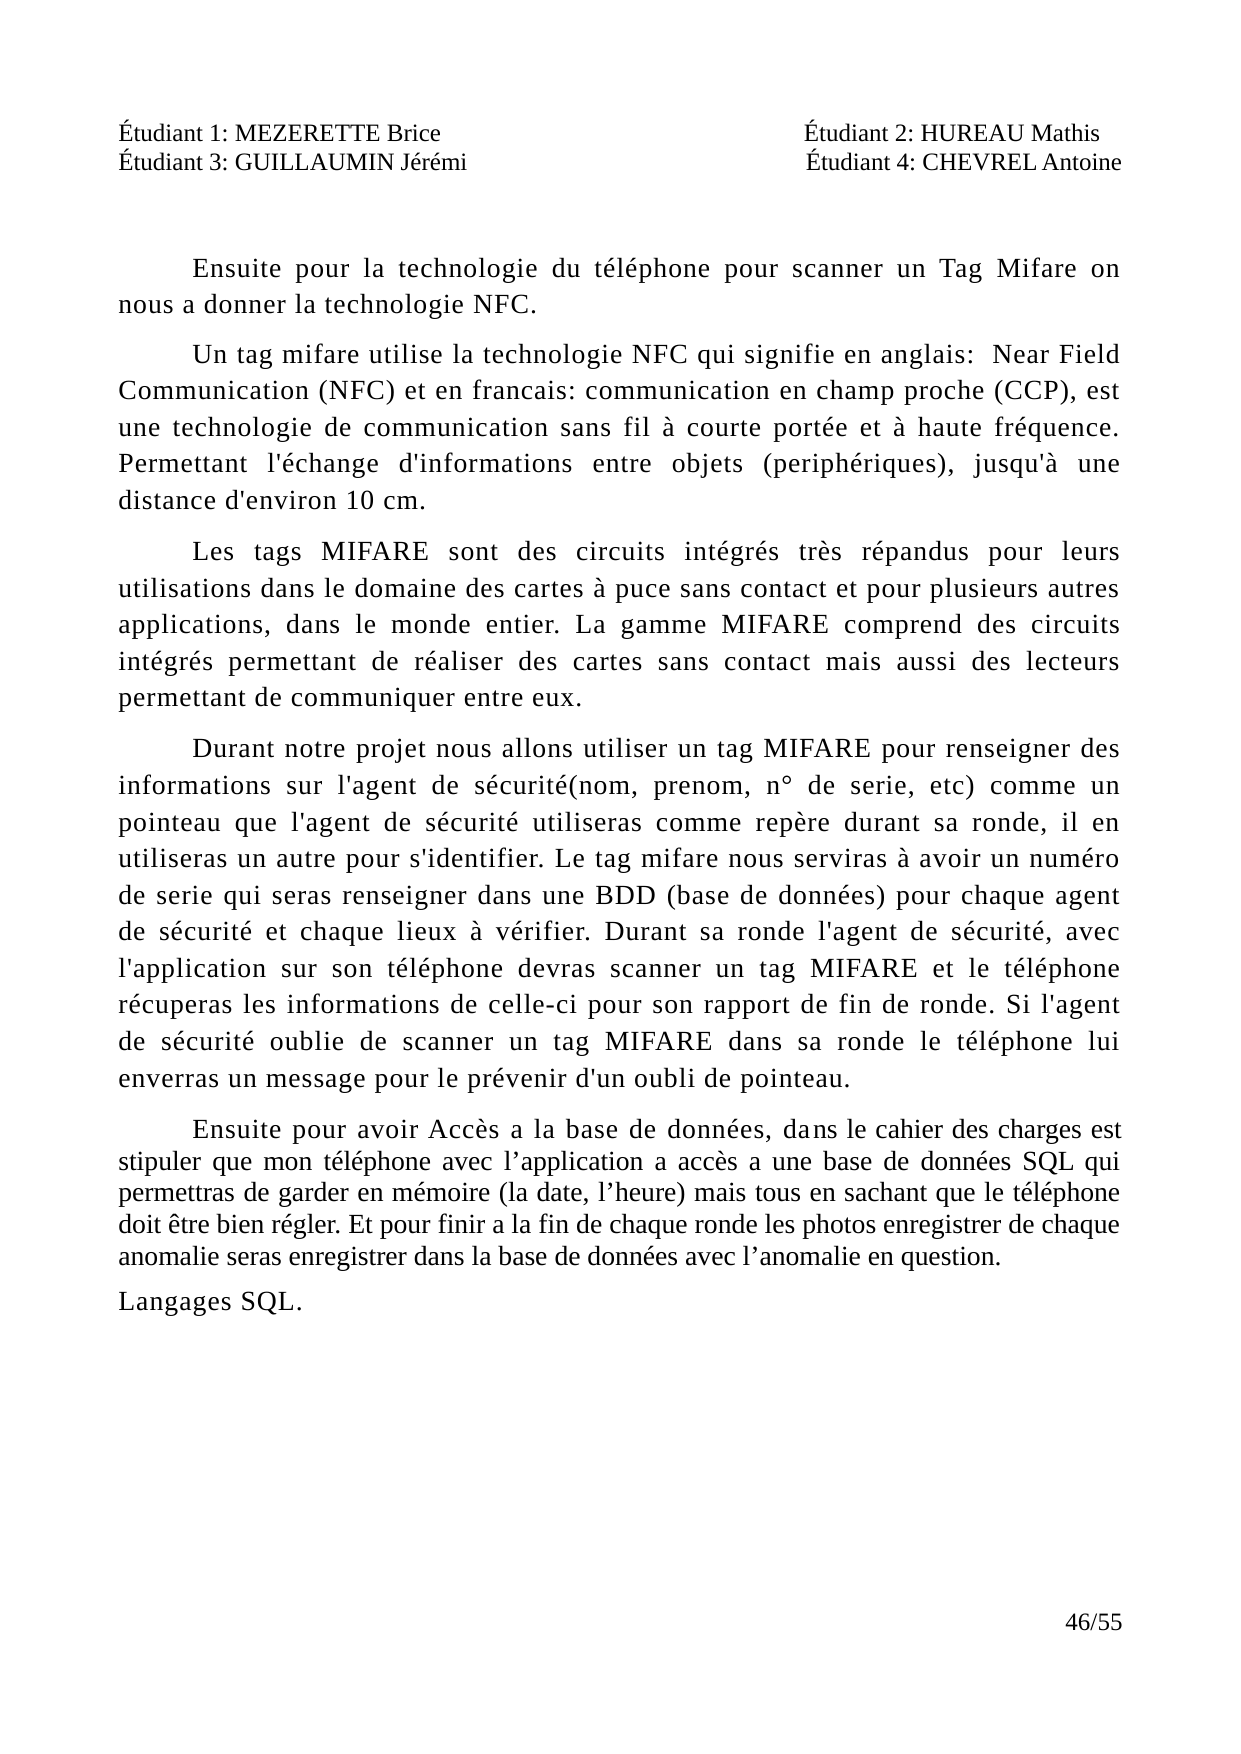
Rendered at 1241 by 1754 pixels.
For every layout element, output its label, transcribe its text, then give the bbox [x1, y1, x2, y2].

text Durant notre projet nous allons utiliser un tag MIFARE pour renseigner des informations sur l'agent de sécurité(nom, prenom, n° de serie, etc) comme un pointeau que l'agent de sécurité utiliseras comme repère durant sa ronde, il en utiliseras un autre pour s'identifier. Le tag mifare nous serviras à avoir un numéro de serie qui seras renseigner dans une BDD (base de données) pour chaque agent de sécurité et chaque lieux à vérifier. Durant sa ronde l'agent de sécurité, avec l'application sur son téléphone devras scanner un tag MIFARE et le téléphone récuperas les informations de celle-ci pour son rapport de fin de ronde. Si l'agent de sécurité oublie de scanner un tag MIFARE dans sa ronde le téléphone lui enverras un message pour le prévenir d'un oubli de pointeau. [118, 732, 1122, 1093]
text Langages SQL. [118, 1285, 1122, 1317]
text Les tags MIFARE sont des circuits intégrés très répandus pour leurs utilisations dans le domaine des cartes à puce sans contact et pour plusieurs autres applications, dans le monde entier. La gamme MIFARE comprend des circuits intégrés permettant de réaliser des cartes sans contact mais aussi des lecteurs permettant de communiquer entre eux. [118, 535, 1122, 713]
text Ensuite pour avoir Accès a la base de données, dans le cahier des charges est stipuler que mon téléphone avec l’application a accès a une base de données SQL qui permettras de garder en mémoire (la date, l’heure) mais tous en sachant que le téléphone doit être bien régler. Et pour finir a la fin de chaque ronde les photos enregistrer de chaque anomalie seras enregistrer dans la base de données avec l’anomalie en question. [118, 1112, 1122, 1272]
text Ensuite pour la technologie du téléphone pour scanner un Tag Mifare on nous a donner la technologie NFC. [118, 251, 1122, 319]
text Un tag mifare utilise la technologie NFC qui signifie en anglais: Near Field Communication (NFC) et en francais: communication en champ proche (CCP), est une technologie de communication sans fil à courte portée et à haute fréquence. Permettant l'échange d'informations entre objets (periphériques), jusqu'à une distance d'environ 10 cm. [118, 337, 1122, 515]
